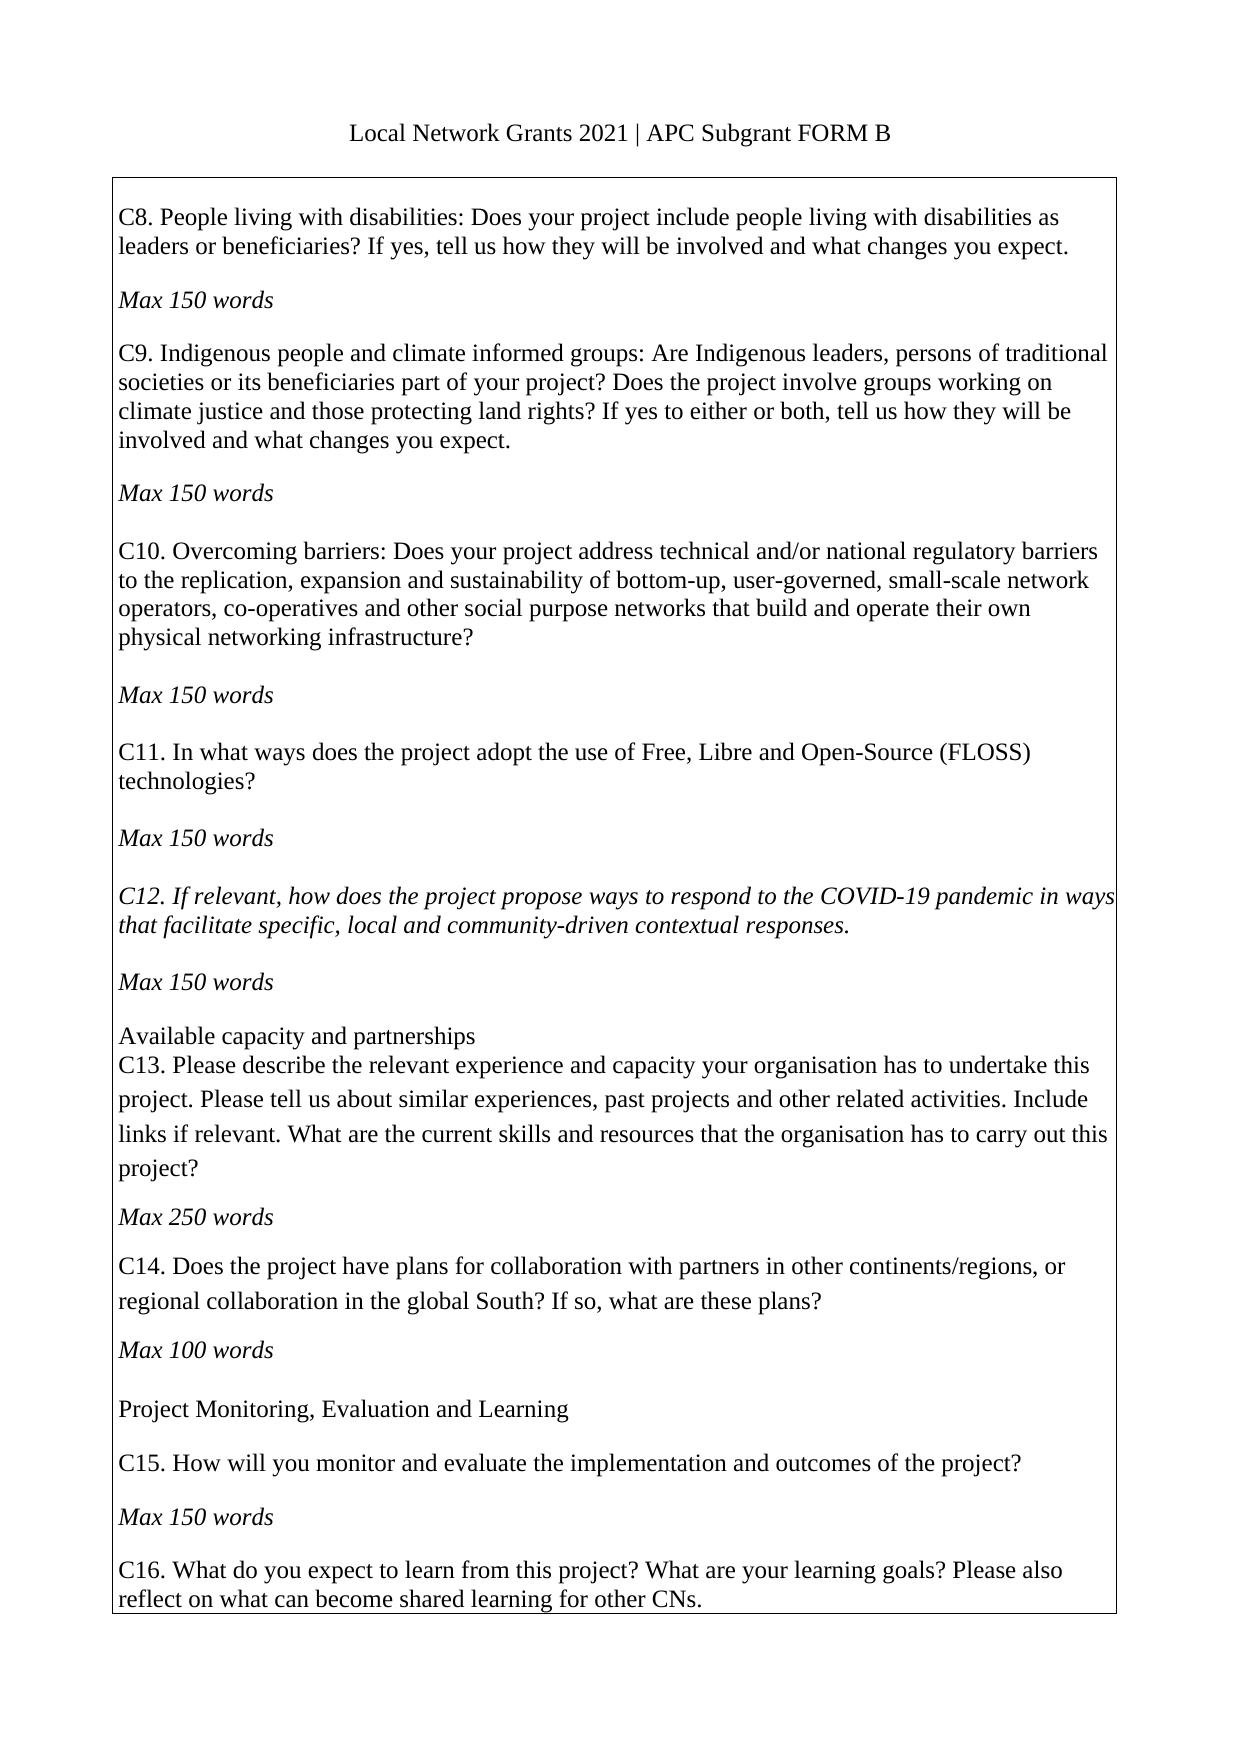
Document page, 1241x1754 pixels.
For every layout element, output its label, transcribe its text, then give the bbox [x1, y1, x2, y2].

table_header Form B: Call for Local Network Grants What this is about The Local Networks 2021 Grant programme aims to support digital inclusion activities or projects that specifically contribute towards the implementation and sustainability of new community networks (CNs), expansion and replication of existing CNs or increasing the awareness about CNs generally. Support will focus on three areas: 1) technology, innovation and development; 2) gender and women’s participation; and 3) enabling policy and regulatory frameworks. These grants are made possible through funding from the Swedish International Development Cooperation Agency (Sida) as part of the following project: Connecting the unconnected: Supporting community networks and other community-based connectivity initiatives. The overall objective is to support existing and emerging community-led projects and initiatives, and community network builders and digital access advocates that are linked to technological innovation and appropriation, gender and women’s participation, community-led processes, and policy-related aspects of CNs. Additionally, we are looking for ways to increase the resilience of CNs during the ongoing global pandemic and thereby strengthen critical social and physical infrastructure for communities and civil society in a sustainable way. The three primary focus areas are briefly described below. Please note that the examples given are are not exhaustive and proposals for deployments of innovative and socially relevant technologies are welcome. Focus Area 1: Technology, Innovation and Development – Support in this category seeks to enable a more sustainable community network environment, with an emphasis on the technology and deployment models that CNs use. To create such an environment, we are interested in proposals that explore the following: a) ways to overcome technical barriers facing local community networks; b) improved access to spectrum and new technologies that make efficient use of different parts of the spectrum; c) active fostering of diversity; and d) providing approaches to increase community resilience, such as incorporating environmental sustainability (e.g. alternative energy sources or sensor networks monitoring pollution or extractive industries) or social justice perspectives. Potential project topic areas include demonstration and testing of: Long distance connectivity links for remote community networks, such as LoRa (long range), shortwave/high frequency (HF) radio and WiLD (WiFi for long distance) radio links; Alternative local network/first-mile technologies such as fibre, GSM/LTE, open source in-house wireless data centre prototyping and sensor networks, as examples; Local services and server implementations, especially using low-cost single board computers such as the Raspberry Pi, captive portals, non-literate services, education and learning management systems (LMS), local voice calls and audio/video streaming for local radio/TV; Frugal technologies and innovation with an environmental justice lens such as reuse and repurposing of technology and the use of alternative energies and local materials; Technology that supports specific local community networks with applications for people with disabilities; Solutions and support for people in situations of forced or unintended migration, human rights and land rights defenders. Internet and cloud services for community networks. There is a potential for shared cloud services and secure services for community networks whereby arrangements are made around sharing the cost of hosting public-facing online services, including web sites, Voice over IP Protocol (VoIP) services, off-site backups, etc.; Documentation of new institutional/operating models and analytical studies that compare different approaches to operating community networks sustainably. Focus Area 2: Gender and Women’s Participation Women continue to be pushed to the sidelines in digital technology under patriarchy, including in CNs. Feminists and women engaging in digital technology and CNs report that technology tends to be placed at the centre, with men tending to dominate the narrative of needs, resulting in womens’ voices being dismissed or diminished. Recent reports about the COVID-19 pandemic also indicate that women, especially ones in rural or disadvantaged economic urban spaces, are the ones most affected by this crisis. This granting priority area aims to centre the relational aspect of CNs and specifically looks to honour the unpaid labour that women uphold, such as community-oriented practices, care responses and creative outlets in the context of COVID-19. It is also aimed to encourage broader thinking of gender and CNs through deconstructing performances of patriarchy and masculinities in the CN and digital sphere. This fund seeks to amplify the voices of women in CNs and help them to connect with each other and with other feminist initiatives. We will support projects that deconstruct social norms and creatively bypass barriers to access for women, gender-diverse and queer people. Funding will support women and communities who are conducting community-led or community-participatory gender analysis around CNs. Issues identified for further exploration include: COVID-19, women and CNs – CNs can address specific issues that are impacting women in the times of COVID-19. These issues include, but are not limited to, gender-based violence, digital safety and security, and safer communities; Impact of CNs on women and girls – Explore CN solutions that are specific to issues that are impacting young women and girls who are confined to their homes, do not have access to online services for education or health, or are forced out of schools and are not able to access school systems and educational services because of the COVID-19 pandemic; The feminist principles of CNs – We encourage projects that address the relationship of community networks to the Feminist Principles of the Internet (FPIs). Are there similarities or places where they do no not meet? How is feminism practiced in CNs? Gendered CN policy and regulation – Groups looking to embed the applications of FPIs in spaces of policy and regulation; Masculinities and CNs – To encourage men in CNs to take on projects that explore and address the effects of masculinities, its performances and manifestations on men, women and their communities; Values of technology and CNs – Engage in the process of tech design from an embodied perspective, whether it is related to gender, the physical environment or the social environment. Focus Area 3: Enabling Policy and Regulatory Frameworks Achieving acknowledgment, status and formal recognition of community networks through policy and regulatory frameworks is an essential next step in the growth of community networks. Many community networks have avoided addressing regulatory issues, which may allow them to exist cost-effectively, but can fail to establish fertile ground for others to follow, and also potentially forecloses options to access financial resources such as Universal Service Funds. Further, spectrum access regulations are often geared toward larger operators leaving community networks with very limited or expensive access to spectrum. Policy and regulation that acknowledges and empowers community networks in these areas is needed in order to enable their growth and replication beyond the pilot/pioneer stage. These grants will provide support to: Analyse existing regional or national policy and regulatory frameworks that impact CNs in the global South; Take advantage of opportunities to intervene in policy and regulatory processes, particularly during calls for input by regulators or government; Public interventions (e.g. OpEds) in newspapers and other wider media to support policy and regulation work for the existing peer learning network and other CNs; Community-led efforts to create alternative, locally-grounded self-regulation schemes; Identification of opportunities to use Universal Service Funds and other financing instruments to support startup and expansion of CNs; Identification of opportunities to use litigation or other legal tools at national or regional level to further the aims of CNs. The call is open for all initiatives and projects directly working on or with existing or new community networks. The total amount available is USD 160,000 to applicants in the global South and countries listed as Official Development Assistance (ODA) recipients by the Development Assistance Committee (DAC) of the Organisation for Economic Co-operation and Development (OECD). The maximum amount requested per project can be USD 15,000 for individual organisations and projects working within one country, and USD 20,000 for joint submissions. Joint submissions will only be accepted if they include organisations from more than one country or region (i.e. Latin America, Africa, Asia) that are seeking to create partnerships, share learning, develop new technology, etc. There is additional value placed on the selection of the project if you have other sources of funding to complement these funds. Timeline Applications submission deadline: 30 April 2021 Project selected for funding by: 31 May 2021 Start date for projects: 15 June 2021 Maximum end date for project implementation: 15 June 2022 (maximum project length is 12 months) Values and priorities you should consider We would like to point out that we especially encourage applications in any of the three focus areas above to use an intersectional feminist approach or work on challenging hetero-patriarchy and cis-masculinities. In this respect, priority will be given to initiatives led by women and other socially excluded groups such as queer, trans, gender-diverse persons and sex workers. People living with disabilities, those confronting forced migration, Indigenous persons and traditional societies, as well as groups working on climate justice and protecting land rights, are also encouraged to apply, especially those groups using innovative and eco-informed models for sustainability. Projects will be selected based on the extent to which they align with one or more of the following criteria: Propose collaboration with partners in other continents/regions, or regional collaboration in the global South. Specifically, projects can propose an intention of collaboration with a partner in another country, either in co-development or implementation or replication/testing of the project; Address technical and/or national regulatory barriers to the replication, expansion and sustainability of bottom-up, user-governed, small-scale network operators, co-operatives and other social purpose networks that build and operate their own physical networking infrastructure; Address the intersecting issues of technology, gender power dynamics and policy, or projects that relate to the application of the feminist principles of the internet within the context of community networks; Adopt the use of Free, Libre and Open-Source (FLOSS) technologies. Propose ways to use the funding as a COVID-19 response tool, working with groups and organisations to facilitate specific, local and contextual response to their communities’ realities during the pandemic. Who can apply This is an open call for proposals from community network builders and digital access advocates. We will consider working with partners who received previous LocNet funding in 2019 and 2020 as well as new groups who wish to expand and deepen the gender, innovation and/or policy aspects of their work with community networks. How to apply Applicants should fill out the online application form addressing one or more of the three focus areas (gender, innovation and/or policy) mentioned above. Applicants can also propose other kinds of interventions that they identify and can justify within the framework of this funding support. In all cases, applicants are requested to suggest how the project is a strategic contribution to the community networks movement. You can use this document to prepare your application before uploading to the online form. Please use the budget template for your budget. In order to avoid losing your content, it is highly recommended that you develop your proposal off-line (e.g. using the above-referenced forms), and only once you are done, copy the content into the online form. Make sure to keep your local copy as a backup. If you have difficulty using the online form, you may email your submission to: locnet.grants@apc.org Deadline for Applications Applications that are submitted after 30 April 2021 will not be considered. If you have any questions or need clarification, please contact locnet.grants@apc.org We can receive questions and requests for clarifications in English, Spanish, French and Portuguese Templates and form fields A: Contact information A1: Contact information of two institutional representative(s) of your organisation First Name Last Name Email Phone Number (including country code and area code) Country(s) Role in the project First Name Last Name Email Phone Number (including country code and area code) Country(s) Role in the project B. Information about the application B1. Project title B2. Organisation(s) implementing the project Important: If this is a joint proposal, the lead organisation applies but mentions the partnership. B3. Project partner (if applicable) B4. Name of project leader(s) acting as primary contact(s) B5. Brief project description Maximum 100 words B6. Project duration planned (estimate) Earliest start date is 15 June 2021. Projects must be completed within 12 months with a deadline of 15 June 2022. Start Date to: End Date B6. List the countries where the project will be implemented. C. Information about your project proposal C1. Which of the three focus areas does your project address? (select one or more from list) ( ) Focus Area 1: Technology, Innovation and Development ( ) Focus Area 2: Gender and Women’s Participation ( ) Focus Area 3: Enabling Policy and Regulatory Frameworks Describe how you think your project will contribute to the focus area(s) you selected in section C1 above. Maximum 300 words Problem or challenge C2. What problem or challenge of a group of people, community, country and/or region will you be addressing in this project? Maximum 250 words Objectives C3. What is/are the main goal(s) and/or objective(s) of your project? (3 objectives max.) How is your project relevant to the problem or challenge you described in question C2? Maximum 300 words Expected change C4. At the end of the project, what do you expect will have happened or changed? What impact will have been achieved? Maximum 150 words Beneficiaries C5. Beneficiaries: Who will benefit (directly and indirectly) from this project? Please explain how the project expresses their needs/goals, how they will benefit and what changes it will bring to their lives. Maximum 250 words Project Activities and Outputs Provide a brief summary of the proposed activities of the project. Activities can be, for example: policy advocacy, gender research, documentation, networking and movement building, development, adaptation or roll-out of technologies, building/testing sustainability models, capacity building, content creation and communications. For each activity, identify what outputs will be produced. C6. Describe all the activities that you will carry out in your project. For each, list the outputs (deliverables) and the expected start and end dates. Example: C7. Gender component: You need to clearly address gender-related issues in your project. This includes gender or power dynamics, gendered policy activities or exploration of the FPIs in relation to community networks. Please describe how it will include and transform the lives of women and girls and other socially excluded groups such as queer, trans, gender-diverse persons and sex workers. Max 200 words C8. People living with disabilities: Does your project include people living with disabilities as leaders or beneficiaries? If yes, tell us how they will be involved and what changes you expect. Max 150 words C9. Indigenous people and climate informed groups: Are Indigenous leaders, persons of traditional societies or its beneficiaries part of your project? Does the project involve groups working on climate justice and those protecting land rights? If yes to either or both, tell us how they will be involved and what changes you expect. Max 150 words C10. Overcoming barriers: Does your project address technical and/or national regulatory barriers to the replication, expansion and sustainability of bottom-up, user-governed, small-scale network operators, co-operatives and other social purpose networks that build and operate their own physical networking infrastructure? Max 150 words C11. In what ways does the project adopt the use of Free, Libre and Open-Source (FLOSS) technologies? Max 150 words C12. If relevant, how does the project propose ways to respond to the COVID-19 pandemic in ways that facilitate specific, local and community-driven contextual responses. Max 150 words Available capacity and partnerships C13. Please describe the relevant experience and capacity your organisation has to undertake this project. Please tell us about similar experiences, past projects and other related activities. Include links if relevant. What are the current skills and resources that the organisation has to carry out this project? Max 250 words C14. Does the project have plans for collaboration with partners in other continents/regions, or regional collaboration in the global South? If so, what are these plans? Max 100 words Project Monitoring, Evaluation and Learning C15. How will you monitor and evaluate the implementation and outcomes of the project? Max 150 words C16. What do you expect to learn from this project? What are your learning goals? Please also reflect on what can become shared learning for other CNs. Max 150 words C17. How will you know that you have achieved your objectives? Max 150 words Relevance to the community network movement C18. What is the relevance of your project to the community networks movement? Think about ways to make outputs reusable, generate content or tools, document the experience, etc. Max 150 words Sustainability and contribution to your work C19. How will the project contribute to the work and sustainability of your organisation(s)? Max 200 words Risk mitigation C20. What obstacles or risks could prevent this project from being successful? What will you do to try to prevent or overcome these obstacles? Max 200 words Budget C21. How much are you applying for? We expect applicants to design projects requesting funds up to USD 15,000 for individual organisations and USD 20,000 for joint submissions. Proposals requesting more than the maximum amount will not be reviewed or accepted. Please provide a budget with your application using this template. Please use the following categories, but do add others if you find it necessary: personnel, research, travel, consultants, equipment and infrastructure, information and communication, administration and overhead (maximum 10% of budget). Please upload your budget here. Files must be less than 12 MB. Allowed file types: ods, xls, xlsx. Please use the budget template for your budget. C22. Please describe the types of support, beyond funding, that you would like to receive from APC and the LocNet project during the implementation of this project. For example you might need support for advocacy, communications, project management, financial reporting, narrative reporting, technical support, etc. Max 100 words [113, 178, 1116, 1613]
